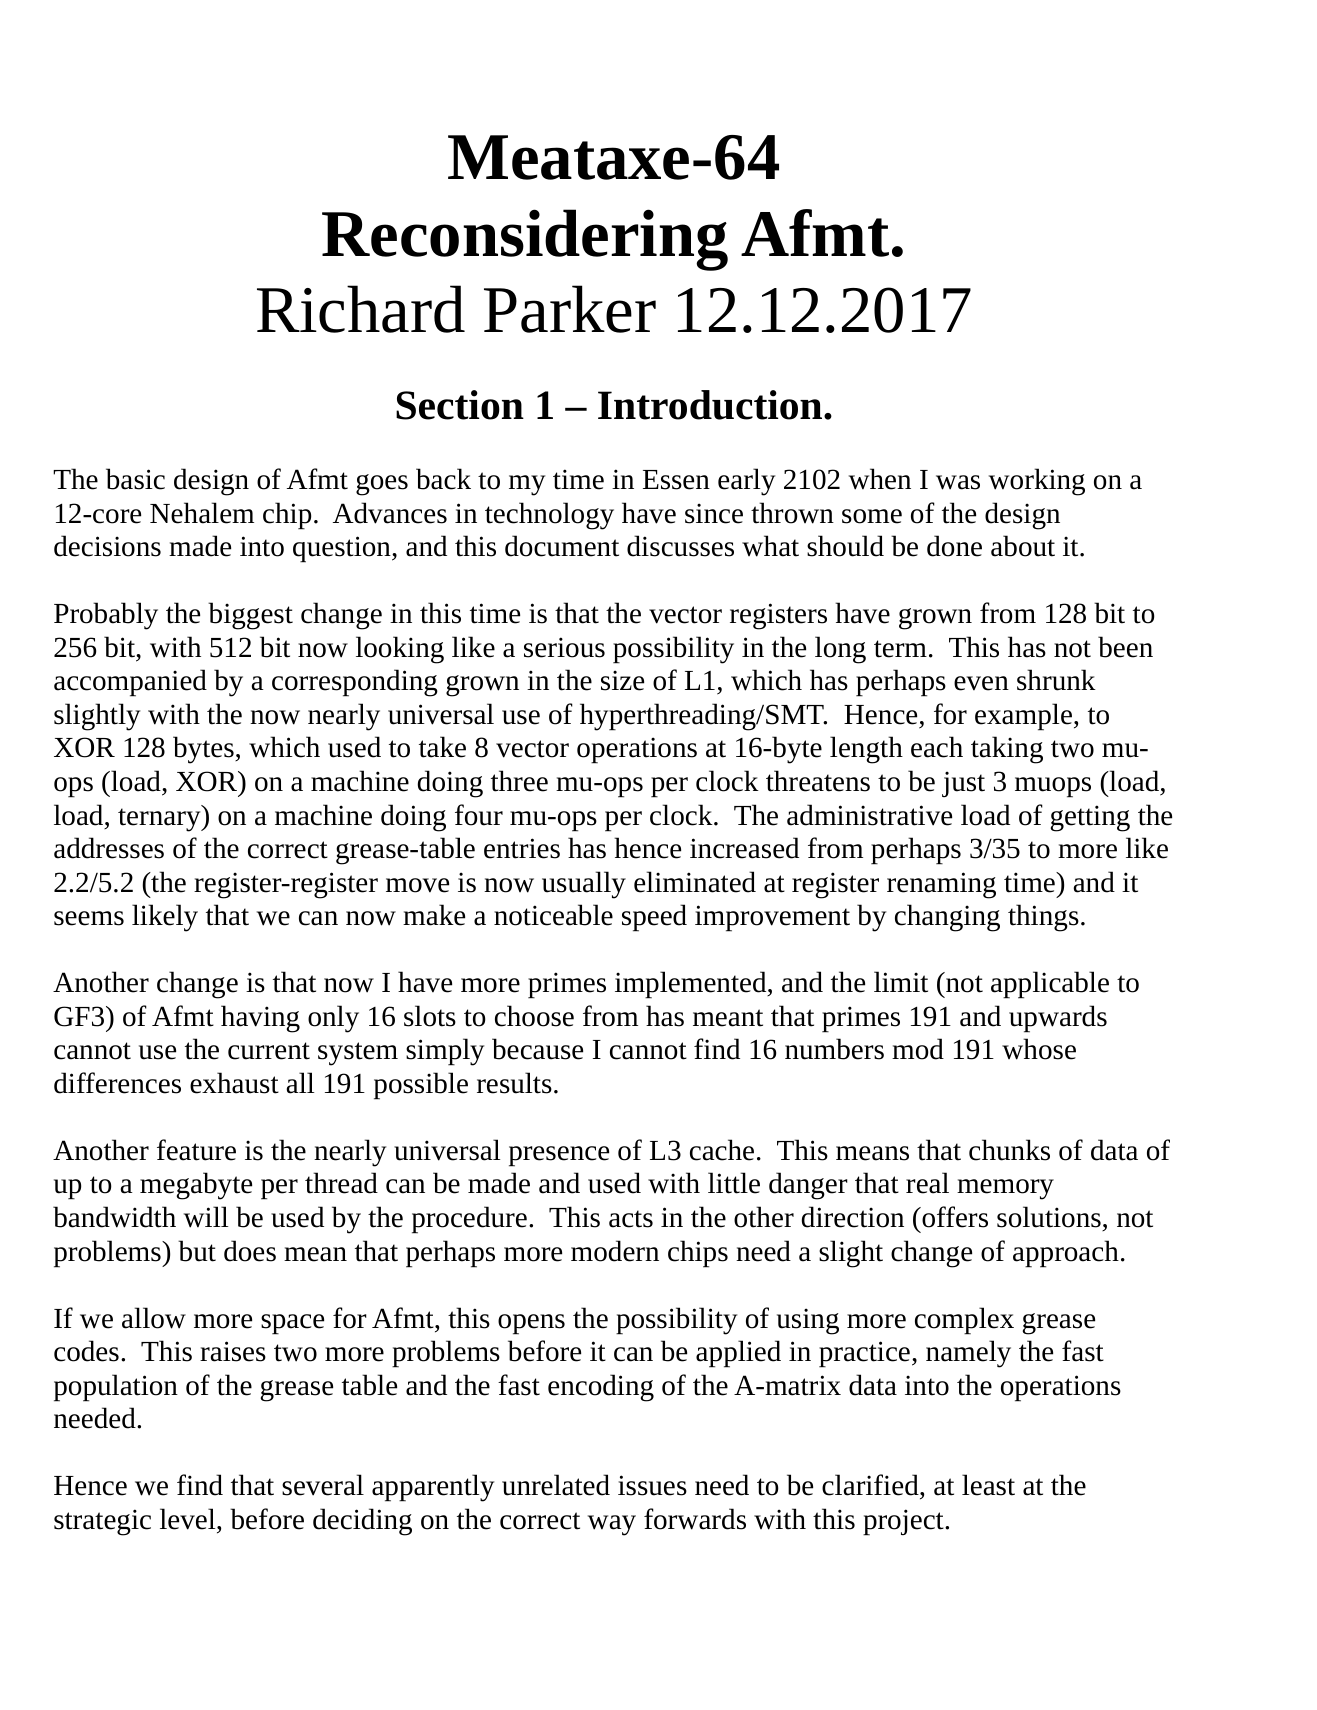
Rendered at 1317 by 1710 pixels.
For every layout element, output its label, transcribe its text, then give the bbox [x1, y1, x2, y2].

text Another change is that now I have more primes implemented, and the limit (not applicable to GF3) of Afmt having only 16 slots to choose from has meant that primes 191 and upwards cannot use the current system simply because I cannot find 16 numbers mod 191 whose differences exhaust all 191 possible results. [53, 965, 1174, 1099]
text Reconsidering Afmt. [53, 194, 1174, 271]
text Meataxe-64 [53, 117, 1174, 194]
text Probably the biggest change in this time is that the vector registers have grown from 128 bit to 256 bit, with 512 bit now looking like a serious possibility in the long term. This has not been accompanied by a corresponding grown in the size of L1, which has perhaps even shrunk slightly with the now nearly universal use of hyperthreading/SMT. Hence, for example, to XOR 128 bytes, which used to take 8 vector operations at 16-byte length each taking two mu-ops (load, XOR) on a machine doing three mu-ops per clock threatens to be just 3 muops (load, load, ternary) on a machine doing four mu-ops per clock. The administrative load of getting the addresses of the correct grease-table entries has hence increased from perhaps 3/35 to more like 2.2/5.2 (the register-register move is now usually eliminated at register renaming time) and it seems likely that we can now make a noticeable speed improvement by changing things. [53, 596, 1174, 932]
text Hence we find that several apparently unrelated issues need to be clarified, at least at the strategic level, before deciding on the correct way forwards with this project. [53, 1468, 1174, 1536]
text Another feature is the nearly universal presence of L3 cache. This means that chunks of data of up to a megabyte per thread can be made and used with little danger that real memory bandwidth will be used by the procedure. This acts in the other direction (offers solutions, not problems) but does mean that perhaps more modern chips need a slight change of approach. [53, 1133, 1174, 1267]
text The basic design of Afmt goes back to my time in Essen early 2102 when I was working on a 12-core Nehalem chip. Advances in technology have since thrown some of the design decisions made into question, and this document discusses what should be done about it. [53, 462, 1174, 563]
text Richard Parker 12.12.2017 [53, 271, 1174, 347]
text Section 1 – Introduction. [53, 381, 1174, 429]
text If we allow more space for Afmt, this opens the possibility of using more complex grease codes. This raises two more problems before it can be applied in practice, namely the fast population of the grease table and the fast encoding of the A-matrix data into the operations needed. [53, 1301, 1174, 1435]
